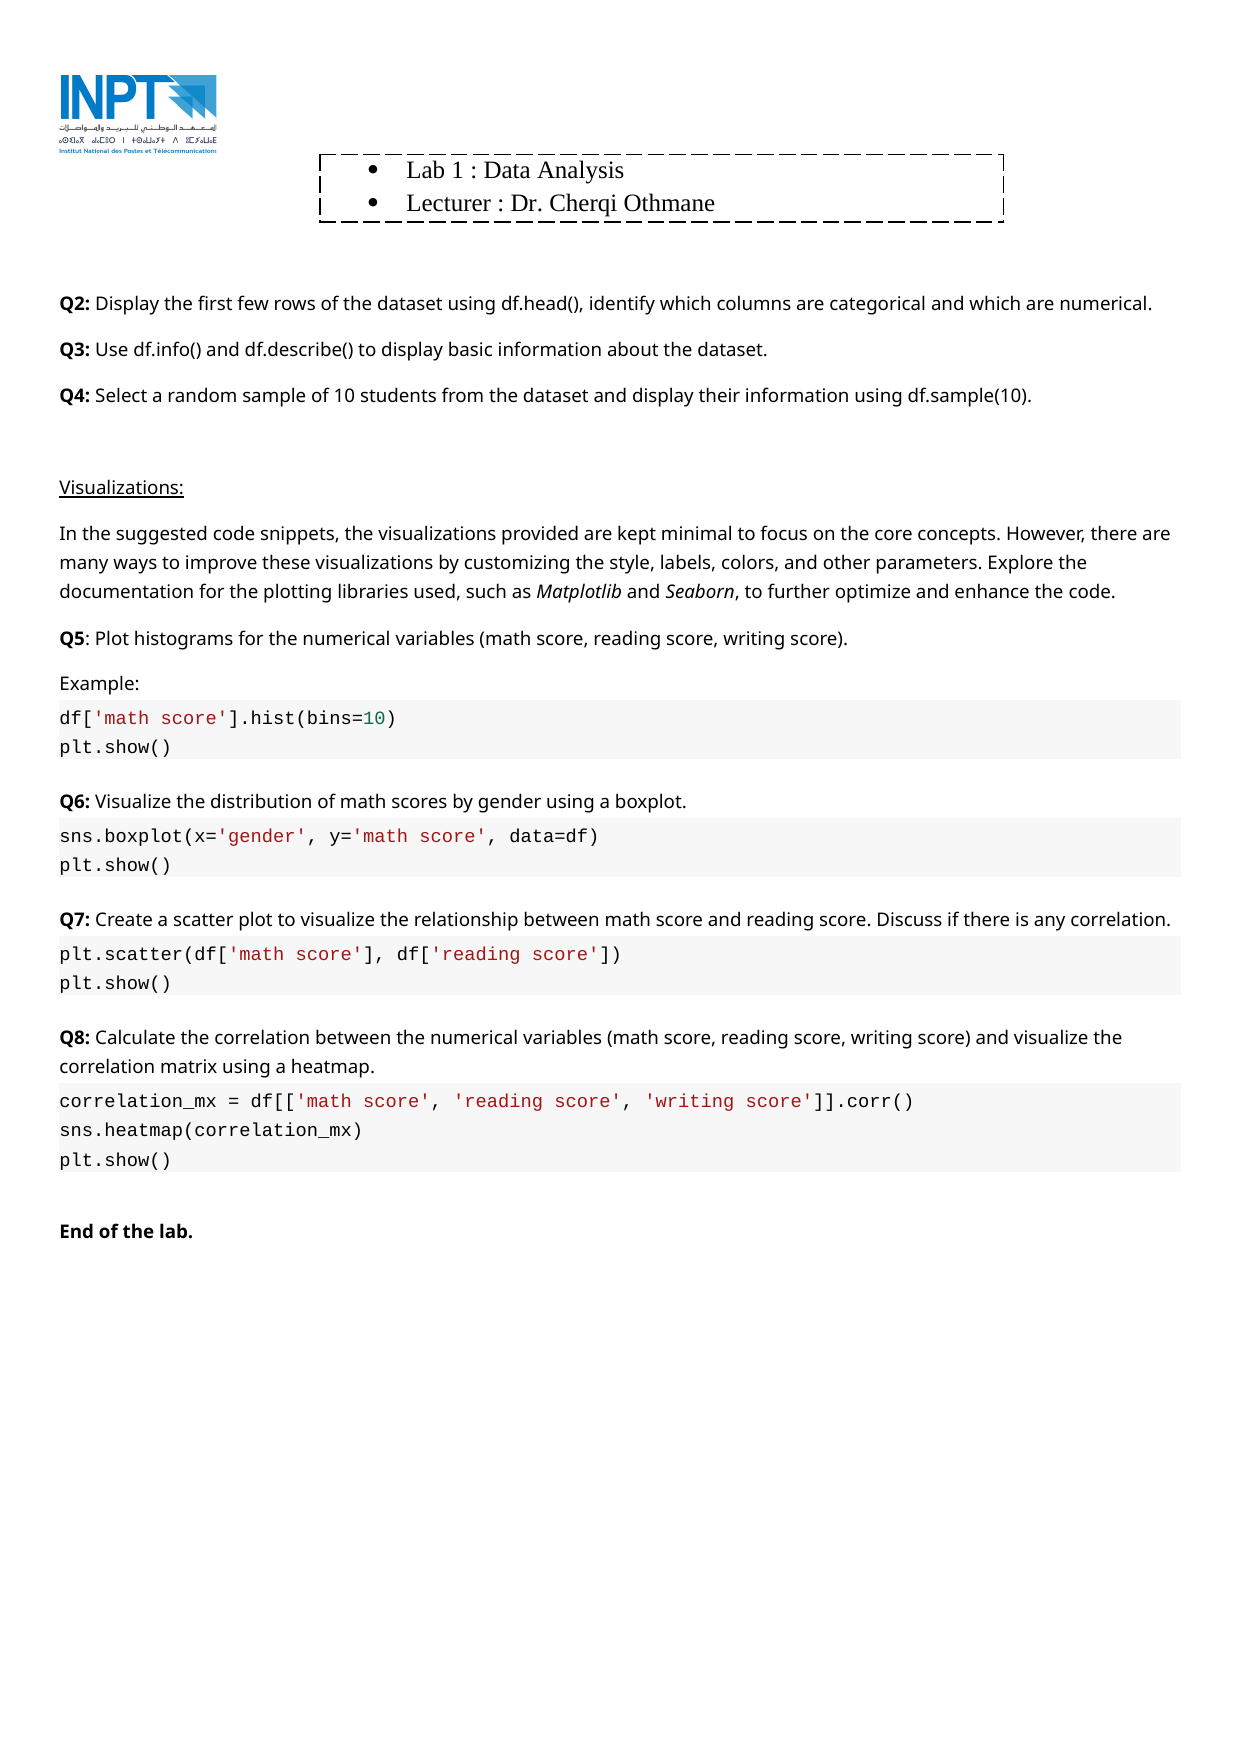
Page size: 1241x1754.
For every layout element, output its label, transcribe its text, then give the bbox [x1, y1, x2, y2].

text plt.show() [59, 730, 1181, 759]
text Q5: Plot histograms for the numerical variables (math score, reading score, writing score). [59, 625, 1181, 650]
text Q6: Visualize the distribution of math scores by gender using a boxplot. [59, 789, 1181, 814]
text In the suggested code snippets, the visualizations provided are kept minimal to focus on the core concepts. However, there are many ways to improve these visualizations by customizing the style, labels, colors, and other parameters. Explore the documentation for the plotting libraries used, such as Matplotlib and Seaborn, to further optimize and enhance the code. [59, 520, 1181, 604]
text plt.show() [59, 848, 1181, 877]
text End of the lab. [59, 1218, 1181, 1243]
text Visualizations: [59, 474, 1181, 500]
text plt.scatter(df['math score'], df['reading score']) [59, 936, 1181, 966]
text Q4: Select a random sample of 10 students from the dataset and display their information using df.sample(10). [59, 382, 1181, 408]
text plt.show() [59, 966, 1181, 995]
text sns.heatmap(correlation_mx) [59, 1113, 1181, 1142]
text Q2: Display the first few rows of the dataset using df.head(), identify which columns are categorical and which are numerical. [59, 291, 1181, 316]
text Q3: Use df.info() and df.describe() to display basic information about the dataset. [59, 337, 1181, 362]
text sns.boxplot(x='gender', y='math score', data=df) [59, 818, 1181, 848]
text Q7: Create a scatter plot to visualize the relationship between math score and reading score. Discuss if there is any correlation. [59, 907, 1181, 932]
text df['math score'].hist(bins=10) [59, 700, 1181, 730]
text Example: [59, 671, 1181, 696]
text plt.show() [59, 1142, 1181, 1172]
text Q8: Calculate the correlation between the numerical variables (math score, reading score, writing score) and visualize the correlation matrix using a heatmap. [59, 1024, 1181, 1079]
text correlation_mx = df[['math score', 'reading score', 'writing score']].corr() [59, 1083, 1181, 1113]
